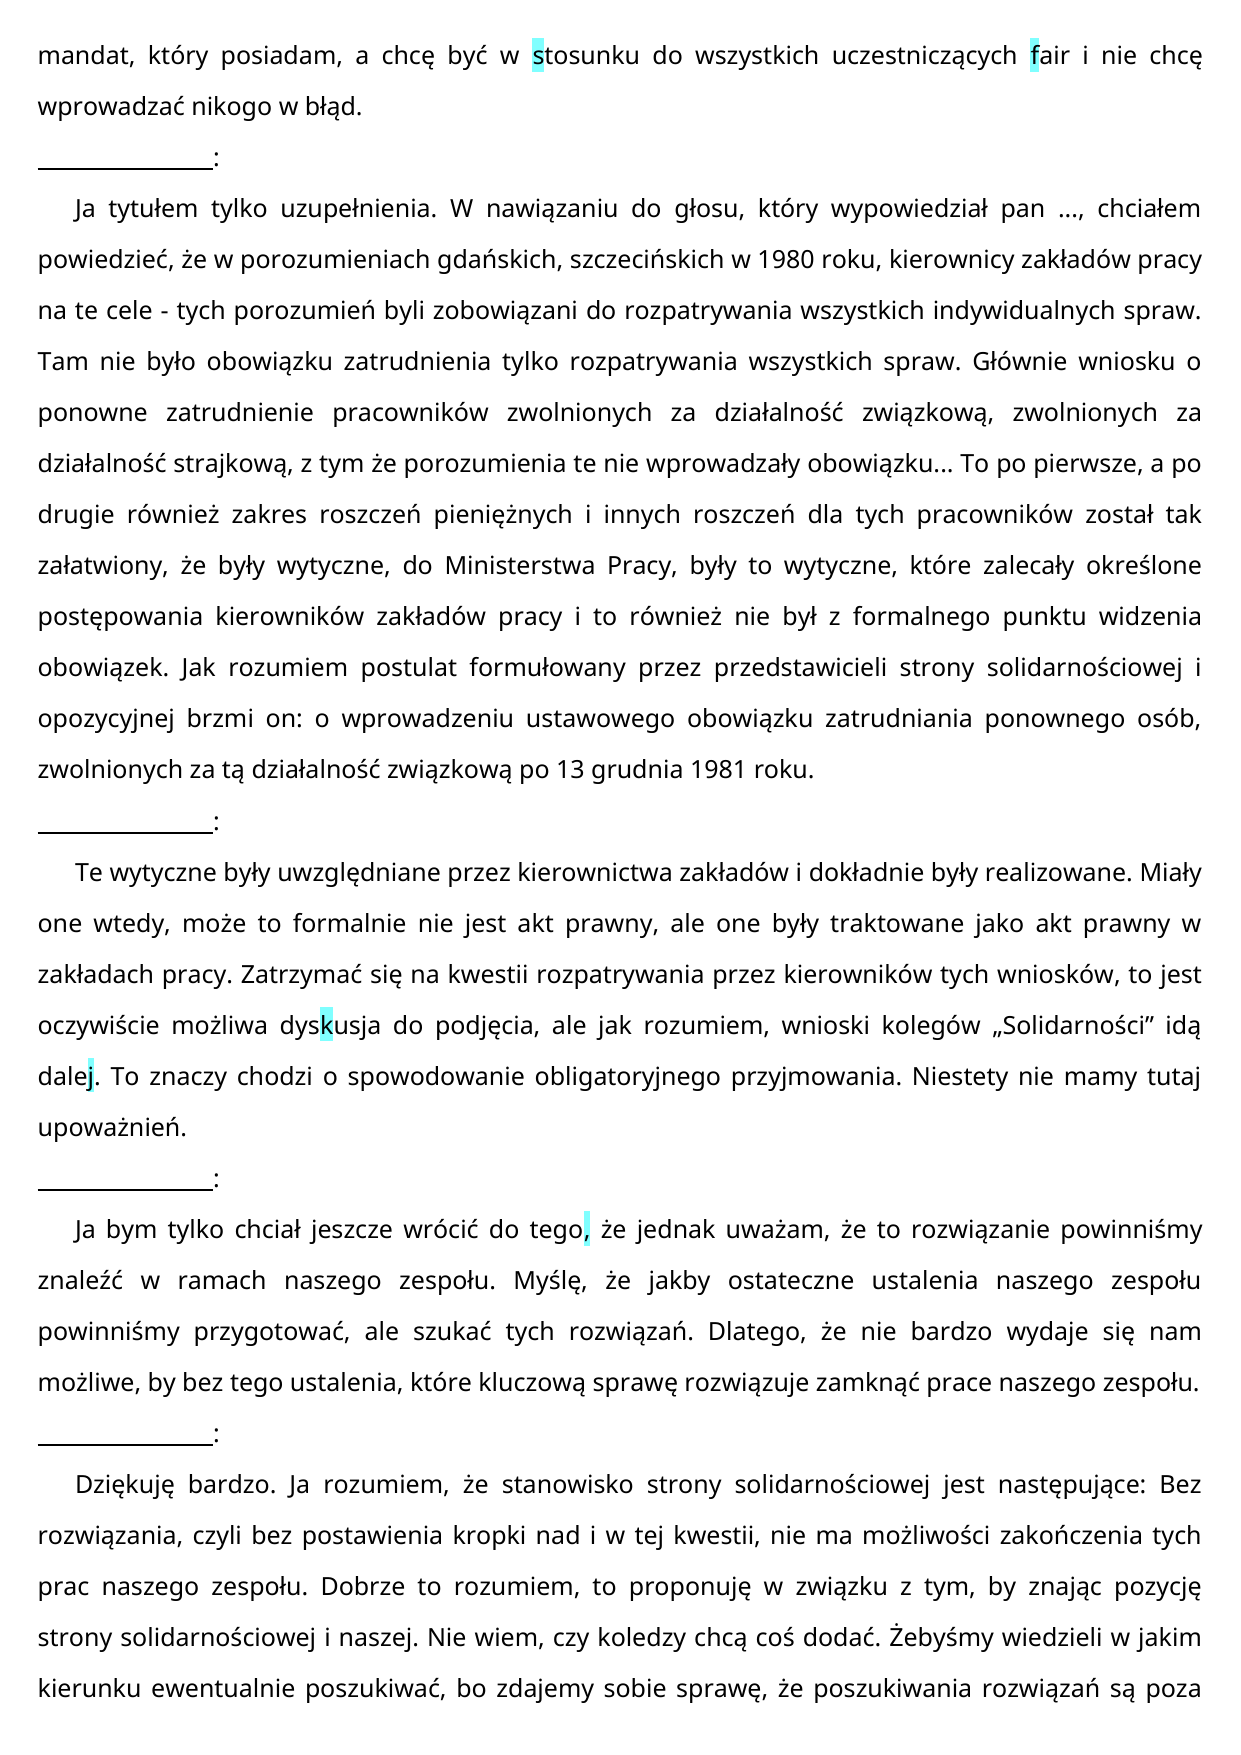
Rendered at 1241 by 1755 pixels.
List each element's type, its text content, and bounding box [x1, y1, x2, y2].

text : [37, 139, 1203, 174]
text mandat, który posiadam, a chcę być w stosunku do wszystkich uczestniczących fair i nie chcę wprowadzać nikogo w błąd. [37, 37, 1203, 123]
text Ja bym tylko chciał jeszcze wrócić do tego, że jednak uważam, że to rozwiązanie powinniśmy znaleźć w ramach naszego zespołu. Myślę, że jakby ostateczne ustalenia naszego zespołu powinniśmy przygotować, ale szukać tych rozwiązań. Dlatego, że nie bardzo wydaje się nam możliwe, by bez tego ustalenia, które kluczową sprawę rozwiązuje zamknąć prace naszego zespołu. [37, 1211, 1203, 1399]
text Ja tytułem tylko uzupełnienia. W nawiązaniu do głosu, który wypowiedział pan ..., chciałem powiedzieć, że w porozumieniach gdańskich, szczecińskich w 1980 roku, kierownicy zakładów pracy na te cele - tych porozumień byli zobowiązani do rozpatrywania wszystkich indywidualnych spraw. Tam nie było obowiązku zatrudnienia tylko rozpatrywania wszystkich spraw. Głównie wniosku o ponowne zatrudnienie pracowników zwolnionych za działalność związkową, zwolnionych za działalność strajkową, z tym że porozumienia te nie wprowadzały obowiązku... To po pierwsze, a po drugie również zakres roszczeń pieniężnych i innych roszczeń dla tych pracowników został tak załatwiony, że były wytyczne, do Ministerstwa Pracy, były to wytyczne, które zalecały określone postępowania kierowników zakładów pracy i to również nie był z formalnego punktu widzenia obowiązek. Jak rozumiem postulat formułowany przez przedstawicieli strony solidarnościowej i opozycyjnej brzmi on: o wprowadzeniu ustawowego obowiązku zatrudniania ponownego osób, zwolnionych za tą działalność związkową po 13 grudnia 1981 roku. [37, 191, 1203, 786]
text Dziękuję bardzo. Ja rozumiem, że stanowisko strony solidarnościowej jest następujące: Bez rozwiązania, czyli bez postawienia kropki nad i w tej kwestii, nie ma możliwości zakończenia tych prac naszego zespołu. Dobrze to rozumiem, to proponuję w związku z tym, by znając pozycję strony solidarnościowej i naszej. Nie wiem, czy koledzy chcą coś dodać. Żebyśmy wiedzieli w jakim kierunku ewentualnie poszukiwać, bo zdajemy sobie sprawę, że poszukiwania rozwiązań są poza [37, 1467, 1203, 1705]
text Te wytyczne były uwzględniane przez kierownictwa zakładów i dokładnie były realizowane. Miały one wtedy, może to formalnie nie jest akt prawny, ale one były traktowane jako akt prawny w zakładach pracy. Zatrzymać się na kwestii rozpatrywania przez kierowników tych wniosków, to jest oczywiście możliwa dyskusja do podjęcia, ale jak rozumiem, wnioski kolegów „Solidarności” idą dalej. To znaczy chodzi o spowodowanie obligatoryjnego przyjmowania. Niestety nie mamy tutaj upoważnień. [37, 854, 1203, 1143]
text : [37, 1416, 1203, 1450]
text : [37, 1160, 1203, 1194]
text : [37, 803, 1203, 837]
